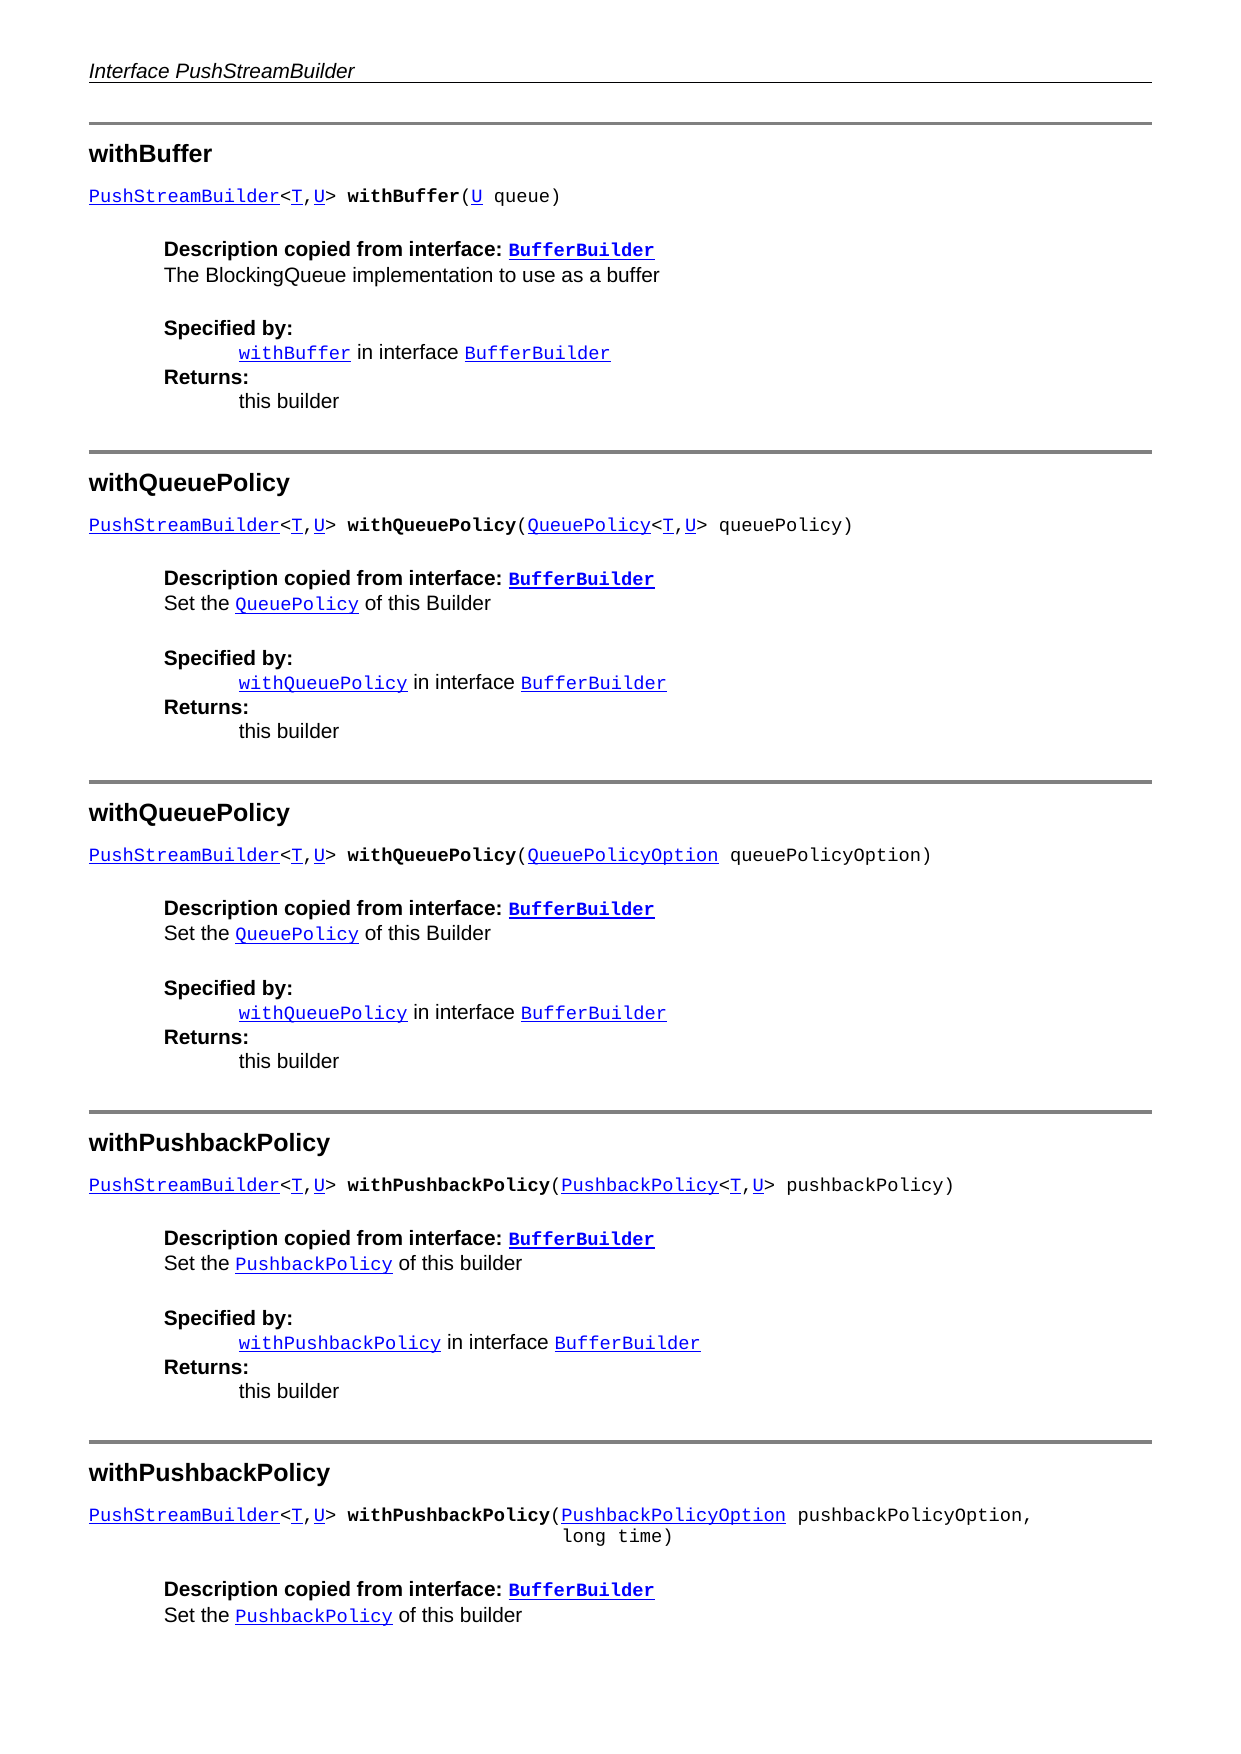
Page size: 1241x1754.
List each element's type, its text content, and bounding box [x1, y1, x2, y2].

text PushStreamBuilder<T,U> withPushbackPolicy(PushbackPolicyOption pushbackPolicyOption, long time) [88, 1506, 1152, 1548]
text Returns: [163, 695, 1152, 719]
text Set the PushbackPolicy of this builder [163, 1251, 1152, 1276]
text Specified by: [163, 316, 1152, 339]
text withQueuePolicy in interface BufferBuilder [238, 669, 1152, 695]
text Specified by: [163, 1306, 1152, 1329]
text Description copied from interface: BufferBuilder [163, 566, 1152, 591]
subtitle withBuffer [88, 159, 1152, 163]
text withQueuePolicy in interface BufferBuilder [238, 999, 1152, 1025]
text Set the PushbackPolicy of this builder [163, 1602, 1152, 1628]
text Description copied from interface: BufferBuilder [163, 1577, 1152, 1602]
text this builder [238, 1049, 1152, 1073]
text Specified by: [163, 976, 1152, 999]
text PushStreamBuilder<T,U> withPushbackPolicy(PushbackPolicy<T,U> pushbackPolicy) [88, 1176, 1152, 1197]
text Description copied from interface: BufferBuilder [163, 237, 1152, 262]
text Returns: [163, 365, 1152, 389]
text Returns: [163, 1355, 1152, 1379]
text PushStreamBuilder<T,U> withQueuePolicy(QueuePolicyOption queuePolicyOption) [88, 846, 1152, 867]
text The BlockingQueue implementation to use as a buffer [163, 262, 1152, 286]
text withPushbackPolicy in interface BufferBuilder [238, 1329, 1152, 1355]
text this builder [238, 719, 1152, 743]
text this builder [238, 1379, 1152, 1403]
text Set the QueuePolicy of this Builder [163, 921, 1152, 946]
text Description copied from interface: BufferBuilder [163, 1226, 1152, 1251]
text PushStreamBuilder<T,U> withQueuePolicy(QueuePolicy<T,U> queuePolicy) [88, 516, 1152, 537]
text Description copied from interface: BufferBuilder [163, 896, 1152, 921]
text withBuffer in interface BufferBuilder [238, 339, 1152, 365]
text Set the QueuePolicy of this Builder [163, 591, 1152, 616]
text this builder [238, 389, 1152, 413]
text Returns: [163, 1025, 1152, 1049]
text Specified by: [163, 646, 1152, 669]
text PushStreamBuilder<T,U> withBuffer(U queue) [88, 187, 1152, 208]
